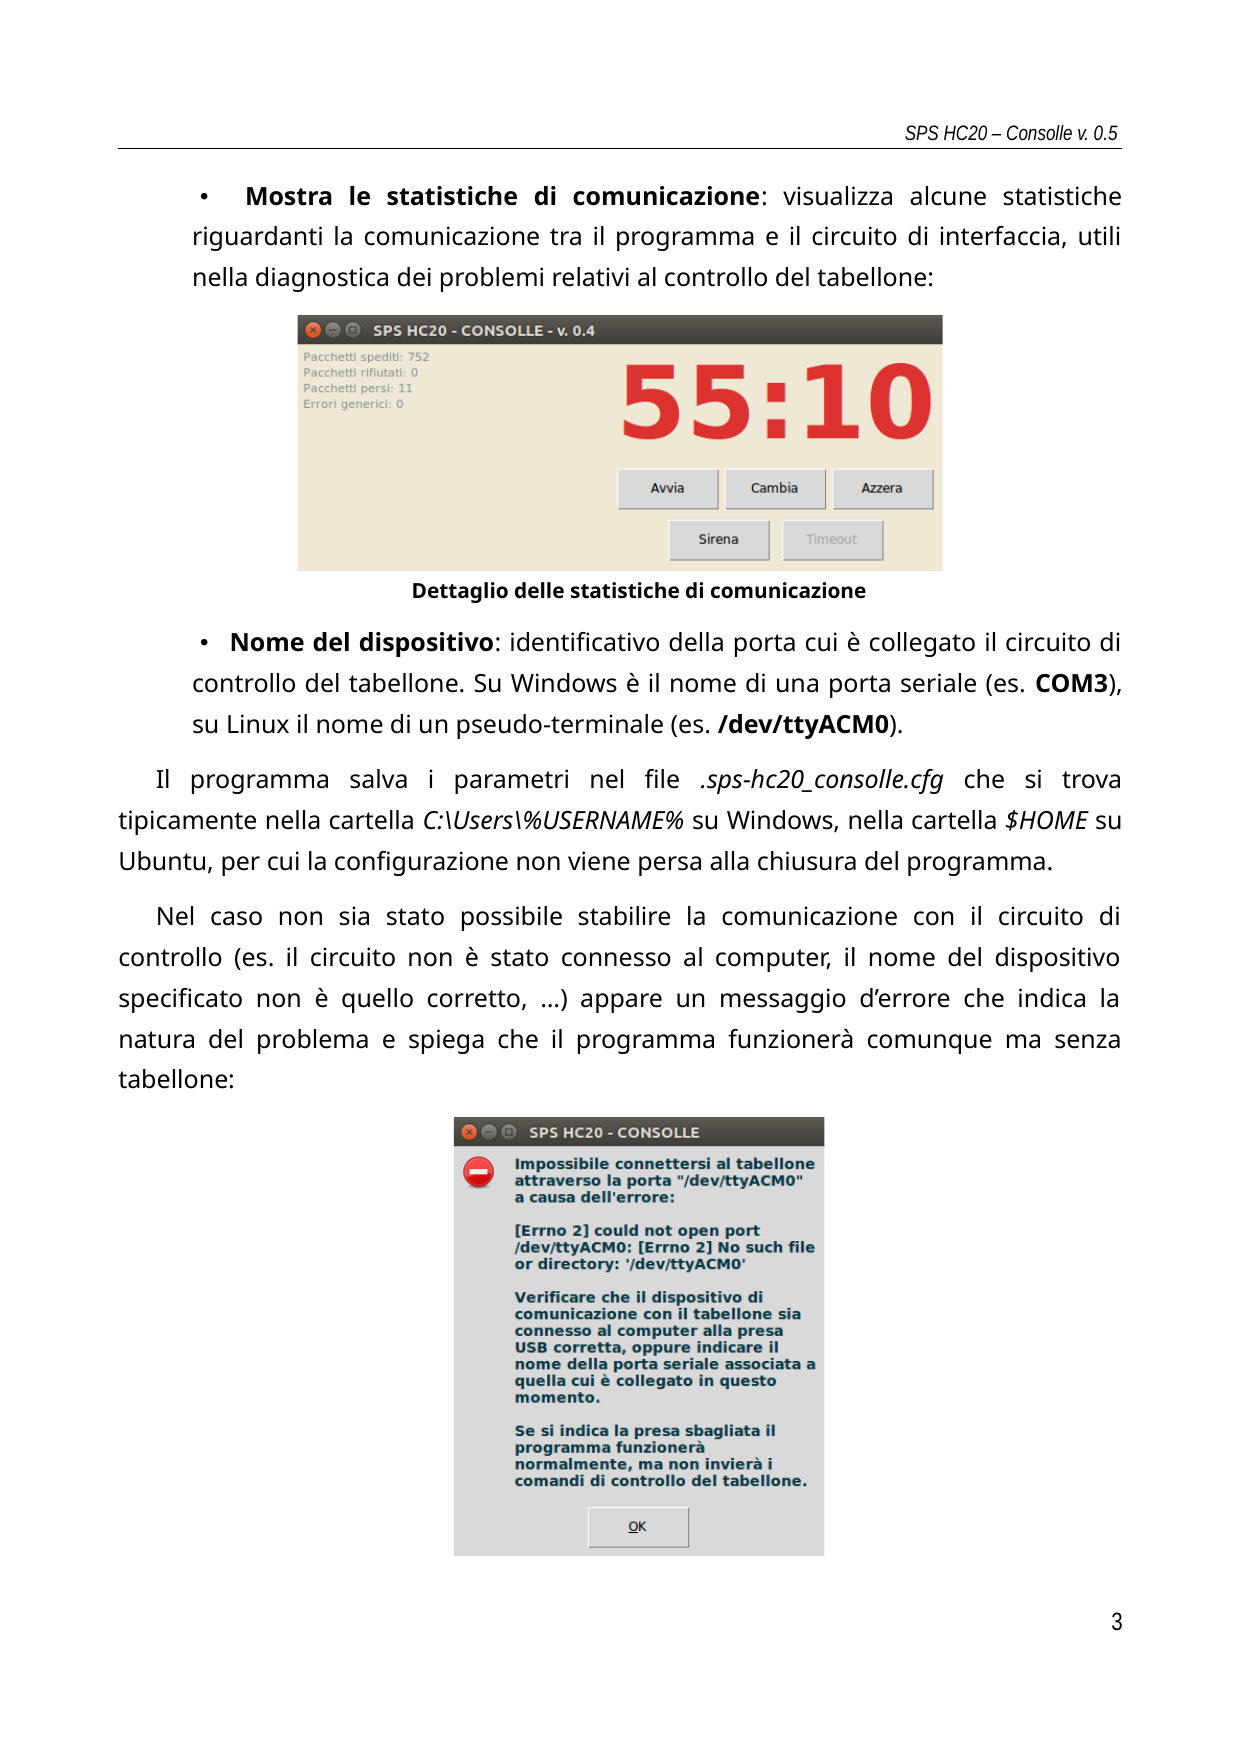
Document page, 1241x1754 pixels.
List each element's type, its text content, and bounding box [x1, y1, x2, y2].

list Mostra le statistiche di comunicazione: visualizza alcune statistiche riguardanti la comunicazione tra il programma e il circuito di interfaccia, utili nella diagnostica dei problemi relativi al controllo del tabellone: [162, 178, 1122, 294]
text Il programma salva i parametri nel file .sps-hc20_consolle.cfg che si trova tipicamente nella cartella C:\Users\%USERNAME% su Windows, nella cartella $HOME su Ubuntu, per cui la configurazione non viene persa alla chiusura del programma. [118, 762, 1122, 877]
list Nome del dispositivo: identificativo della porta cui è collegato il circuito di controllo del tabellone. Su Windows è il nome di una porta seriale (es. COM3), su Linux il nome di un pseudo-terminale (es. /dev/ttyACM0). [162, 624, 1122, 740]
picture [297, 315, 943, 571]
text Nel caso non sia stato possibile stabilire la comunicazione con il circuito di controllo (es. il circuito non è stato connesso al computer, il nome del dispositivo specificato non è quello corretto, …) appare un messaggio d’errore che indica la natura del problema e spiega che il programma funzionerà comunque ma senza tabellone: [118, 899, 1122, 1096]
text Dettaglio delle statistiche di comunicazione [118, 315, 1122, 604]
picture [453, 1117, 825, 1556]
